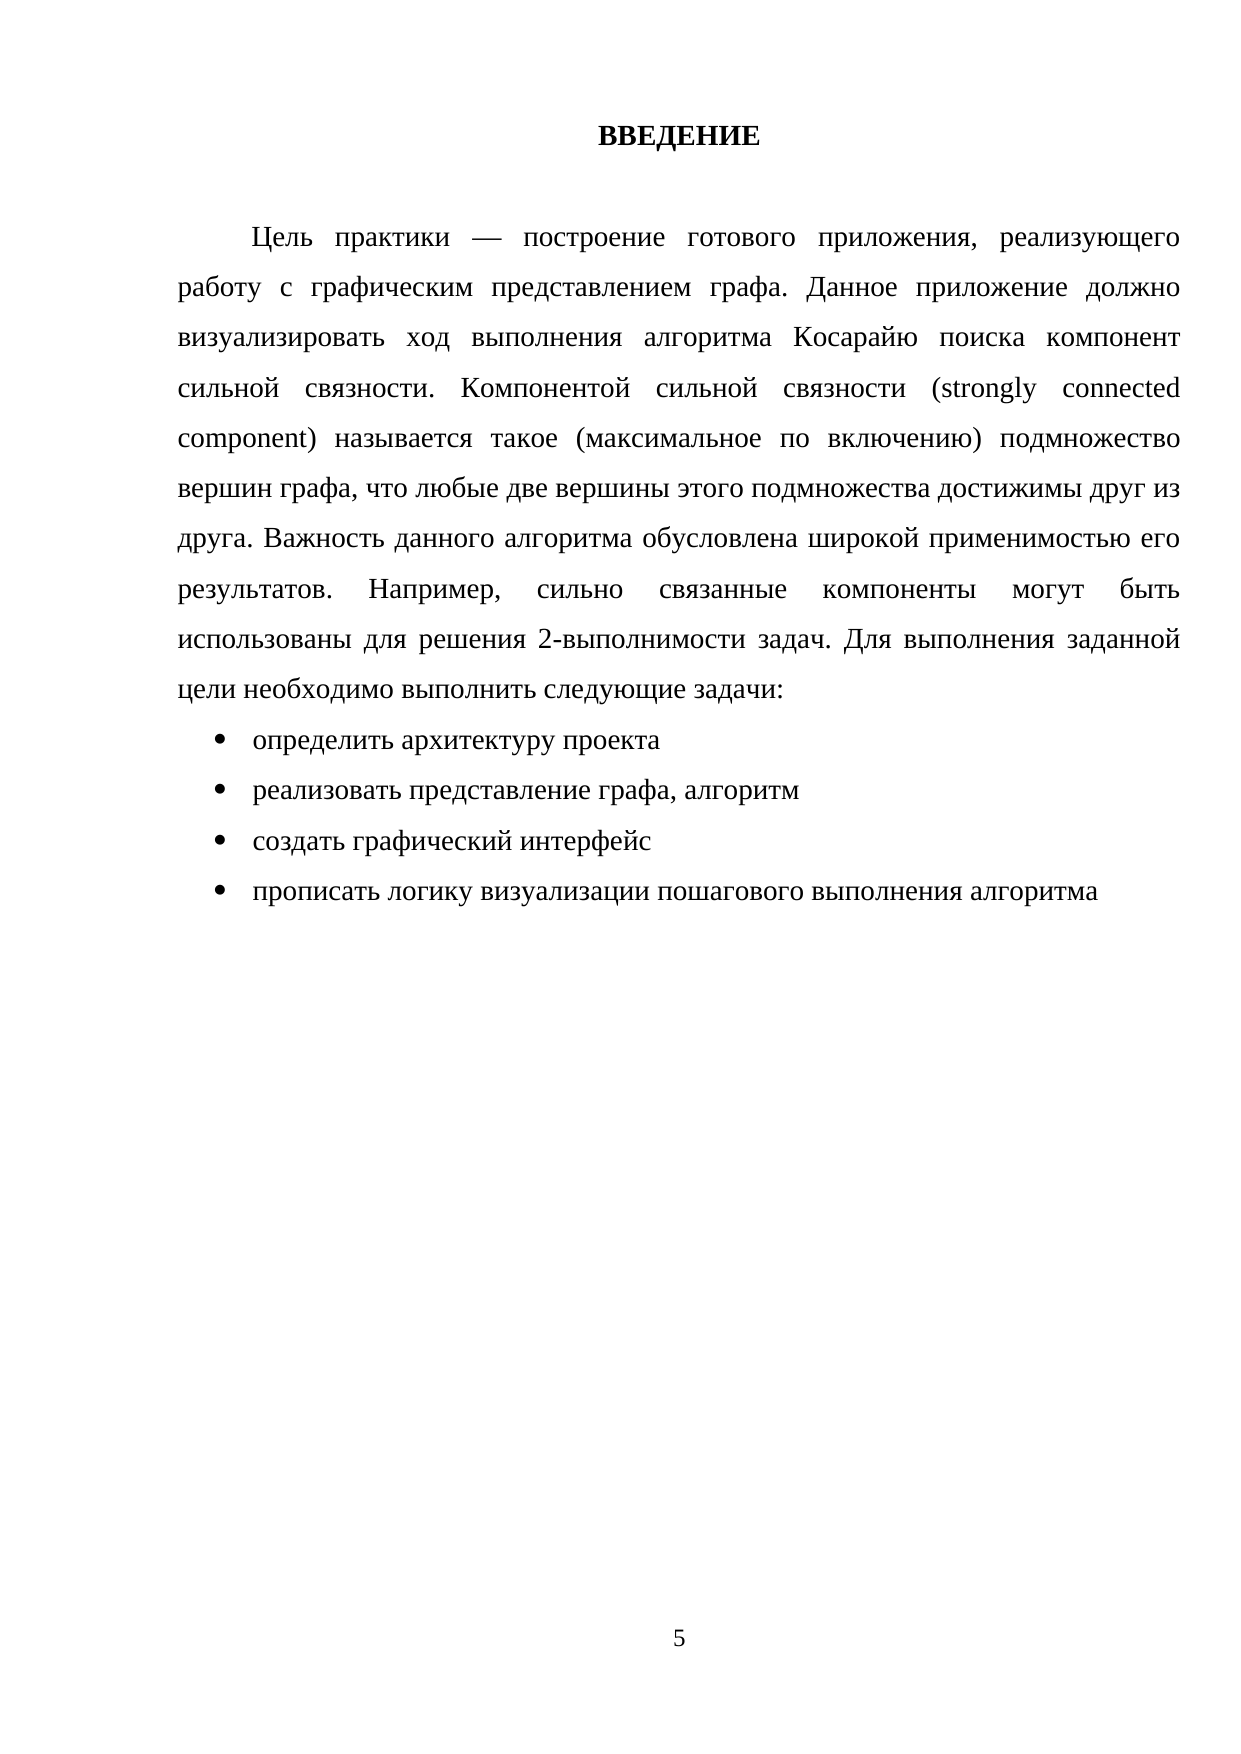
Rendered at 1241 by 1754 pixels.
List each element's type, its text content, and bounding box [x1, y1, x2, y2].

text Цель практики — построение готового приложения, реализующего работу с графическим представлением графа. Данное приложение должно визуализировать ход выполнения алгоритма Косарайю поиска компонент сильной связности. Компонентой сильной связности (strongly connected component) называется такое (максимальное по включению) подмножество вершин графа, что любые две вершины этого подмножества достижимы друг из друга. Важность данного алгоритма обусловлена широкой применимостью его результатов. Например, сильно связанные компоненты могут быть использованы для решения 2-выполнимости задач. Для выполнения заданной цели необходимо выполнить следующие задачи: [177, 219, 1181, 705]
list реализовать представление графа, алгоритм [215, 772, 1181, 806]
list прописать логику визуализации пошагового выполнения алгоритма [215, 873, 1181, 907]
list определить архитектуру проекта [215, 722, 1181, 756]
list создать графический интерфейс [215, 823, 1181, 856]
text введение [177, 118, 1181, 152]
